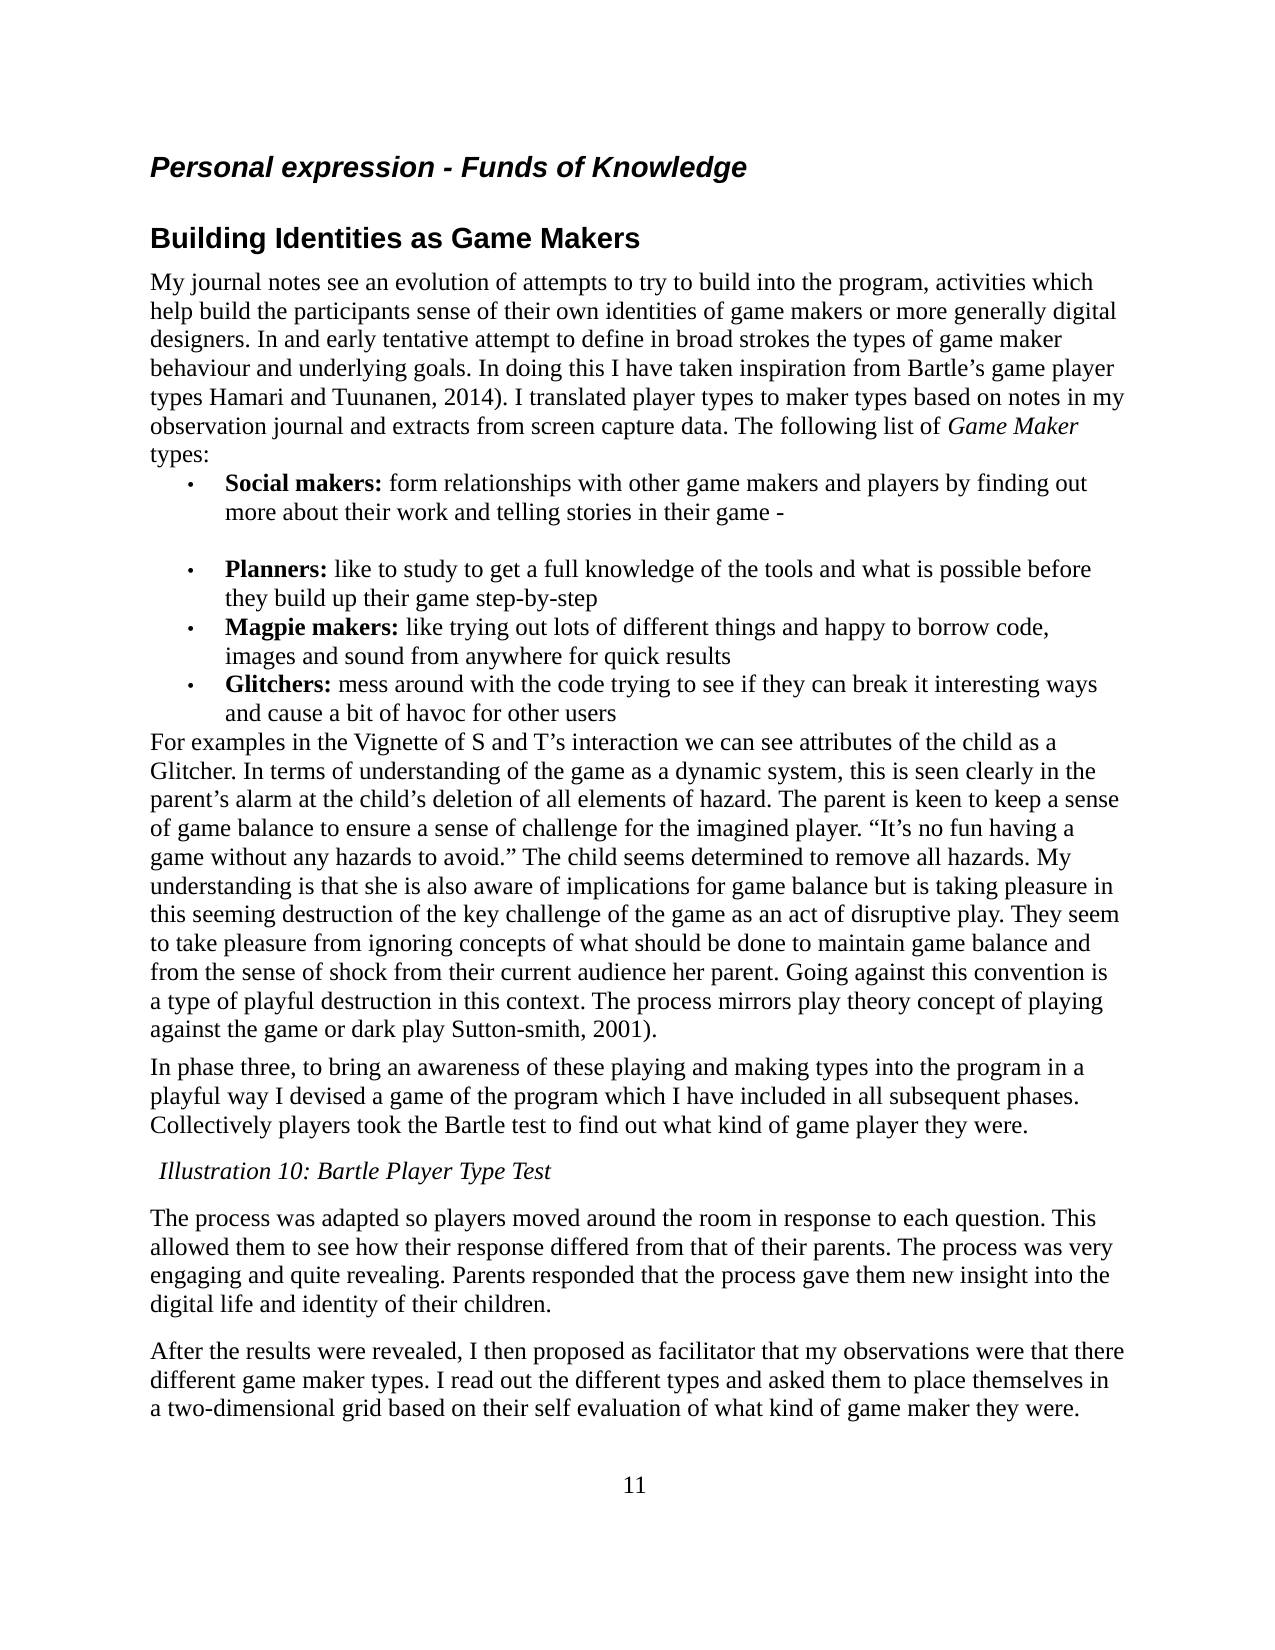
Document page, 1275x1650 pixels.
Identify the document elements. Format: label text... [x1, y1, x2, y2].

text In phase three, to bring an awareness of these playing and making types into the program in a playful way I devised a game of the program which I have included in all subsequent phases. Collectively players took the Bartle test to find out what kind of game player they were. [150, 1052, 1125, 1138]
list Magpie makers: like trying out lots of different things and happy to borrow code, images and sound from anywhere for quick results [187, 612, 1125, 669]
subtitle Building Identities as Game Makers [150, 221, 1125, 254]
text Illustration 10: Bartle Player Type Test [150, 1156, 1125, 1185]
text For examples in the Vignette of S and T’s interaction we can see attributes of the child as a Glitcher. In terms of understanding of the game as a dynamic system, this is seen clearly in the parent’s alarm at the child’s deletion of all elements of hazard. The parent is keen to keep a sense of game balance to ensure a sense of challenge for the imagined player. “It’s no fun having a game without any hazards to avoid.” The child seems determined to remove all hazards. My understanding is that she is also aware of implications for game balance but is taking pleasure in this seeming destruction of the key challenge of the game as an act of disruptive play. They seem to take pleasure from ignoring concepts of what should be done to maintain game balance and from the sense of shock from their current audience her parent. Going against this convention is a type of playful destruction in this context. The process mirrors play theory concept of playing against the game or dark play Sutton-smith, 2001). [150, 727, 1125, 1043]
text The process was adapted so players moved around the room in response to each question. This allowed them to see how their response differed from that of their parents. The process was very engaging and quite revealing. Parents responded that the process gave them new insight into the digital life and identity of their children. [150, 1203, 1125, 1318]
list Social makers: form relationships with other game makers and players by finding out more about their work and telling stories in their game - [187, 468, 1125, 554]
list Glitchers: mess around with the code trying to see if they can break it interesting ways and cause a bit of havoc for other users [187, 669, 1125, 727]
text My journal notes see an evolution of attempts to try to build into the program, activities which help build the participants sense of their own identities of game makers or more generally digital designers. In and early tentative attempt to define in broad strokes the types of game maker behaviour and underlying goals. In doing this I have taken inspiration from Bartle’s game player types Hamari and Tuunanen, 2014). I translated player types to maker types based on notes in my observation journal and extracts from screen capture data. The following list of Game Maker types: [150, 267, 1125, 468]
subtitle Personal expression - Funds of Knowledge [150, 150, 1125, 183]
list Planners: like to study to get a full knowledge of the tools and what is possible before they build up their game step-by-step [187, 554, 1125, 612]
text After the results were revealed, I then proposed as facilitator that my observations were that there different game maker types. I read out the different types and asked them to place themselves in a two-dimensional grid based on their self evaluation of what kind of game maker they were. [150, 1336, 1125, 1422]
